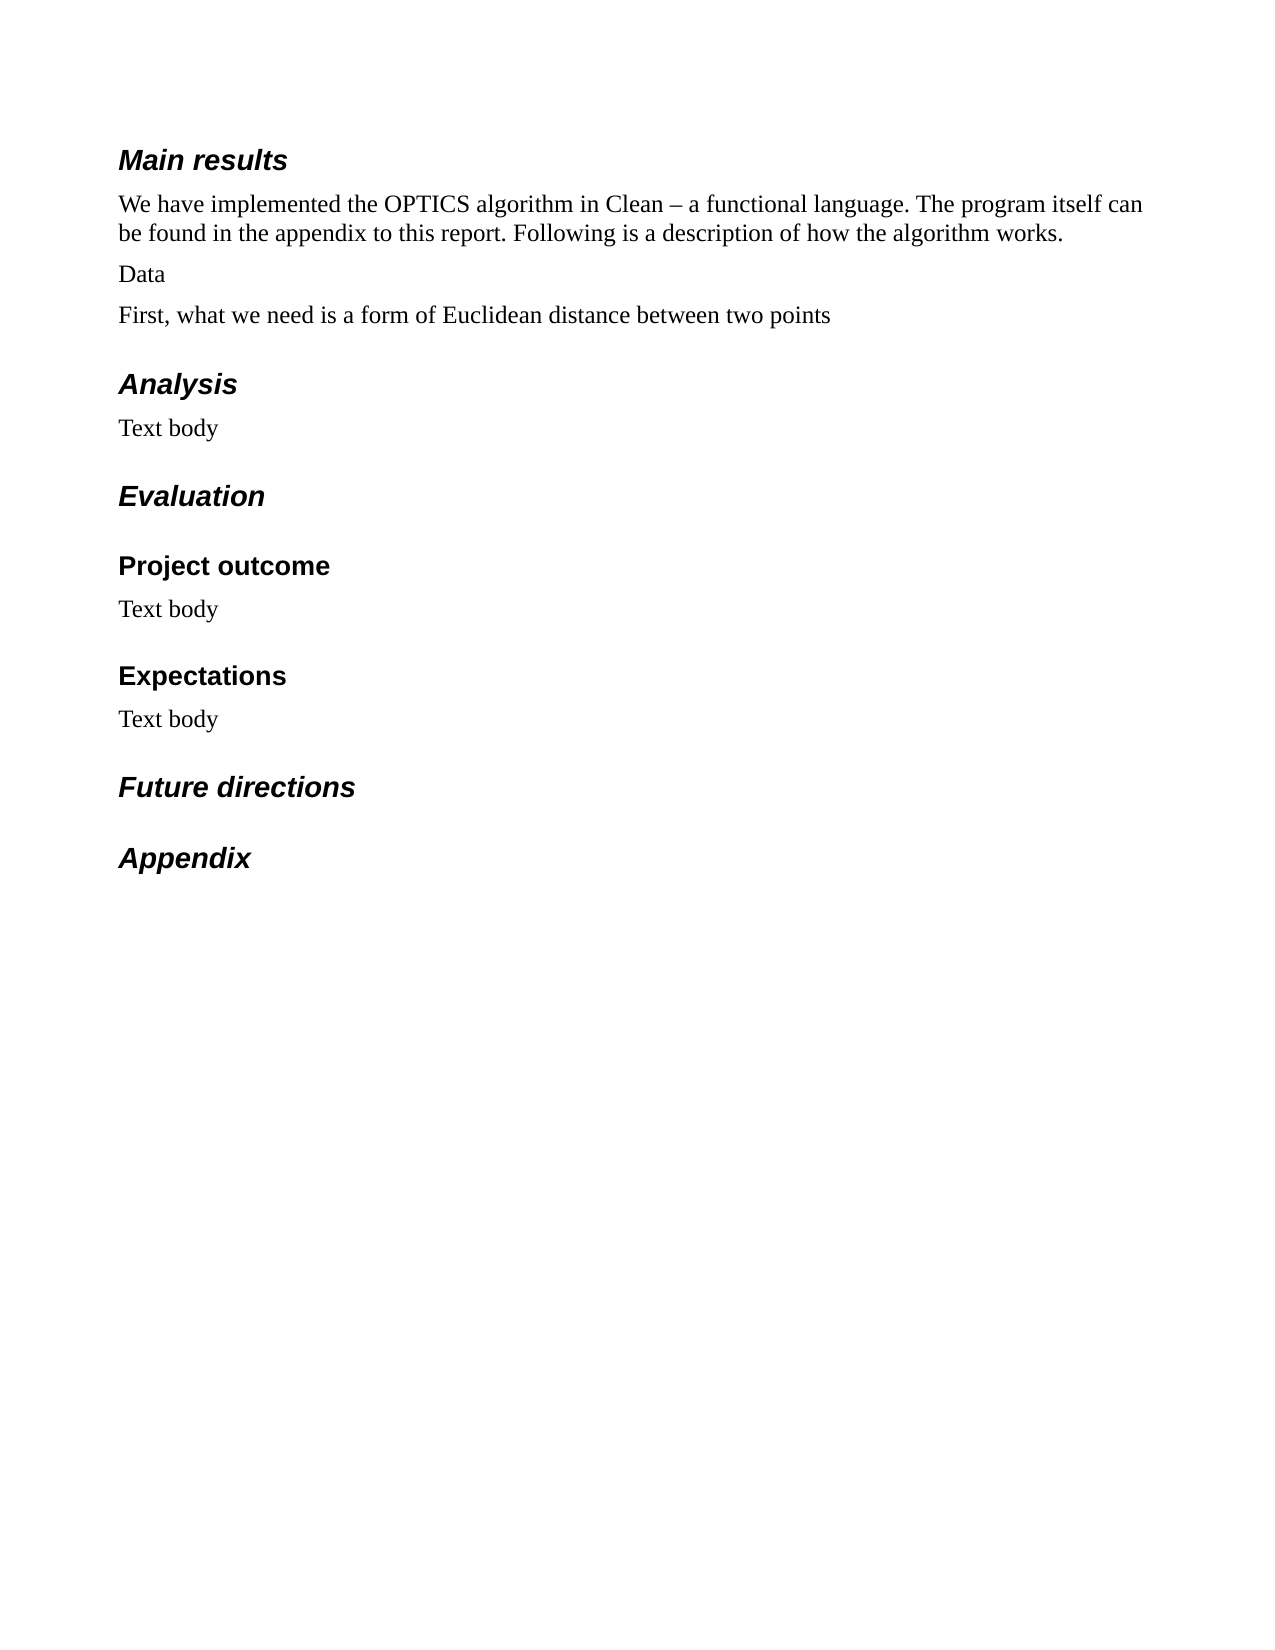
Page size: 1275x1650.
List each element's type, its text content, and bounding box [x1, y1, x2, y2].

text Text body [118, 594, 1157, 622]
text We have implemented the OPTICS algorithm in Clean – a functional language. The program itself can be found in the appendix to this report. Following is a description of how the algorithm works. [118, 189, 1157, 247]
subtitle Appendix [118, 841, 1157, 874]
subtitle Future directions [118, 770, 1157, 803]
subtitle Analysis [118, 367, 1157, 400]
text Text body [118, 413, 1157, 441]
subtitle Main results [118, 143, 1157, 177]
subtitle Evaluation [118, 479, 1157, 512]
subtitle Expectations [118, 660, 1157, 691]
text First, what we need is a form of Euclidean distance between two points [118, 300, 1157, 329]
text Text body [118, 704, 1157, 732]
subtitle Project outcome [118, 550, 1157, 581]
text Data [118, 259, 1157, 288]
